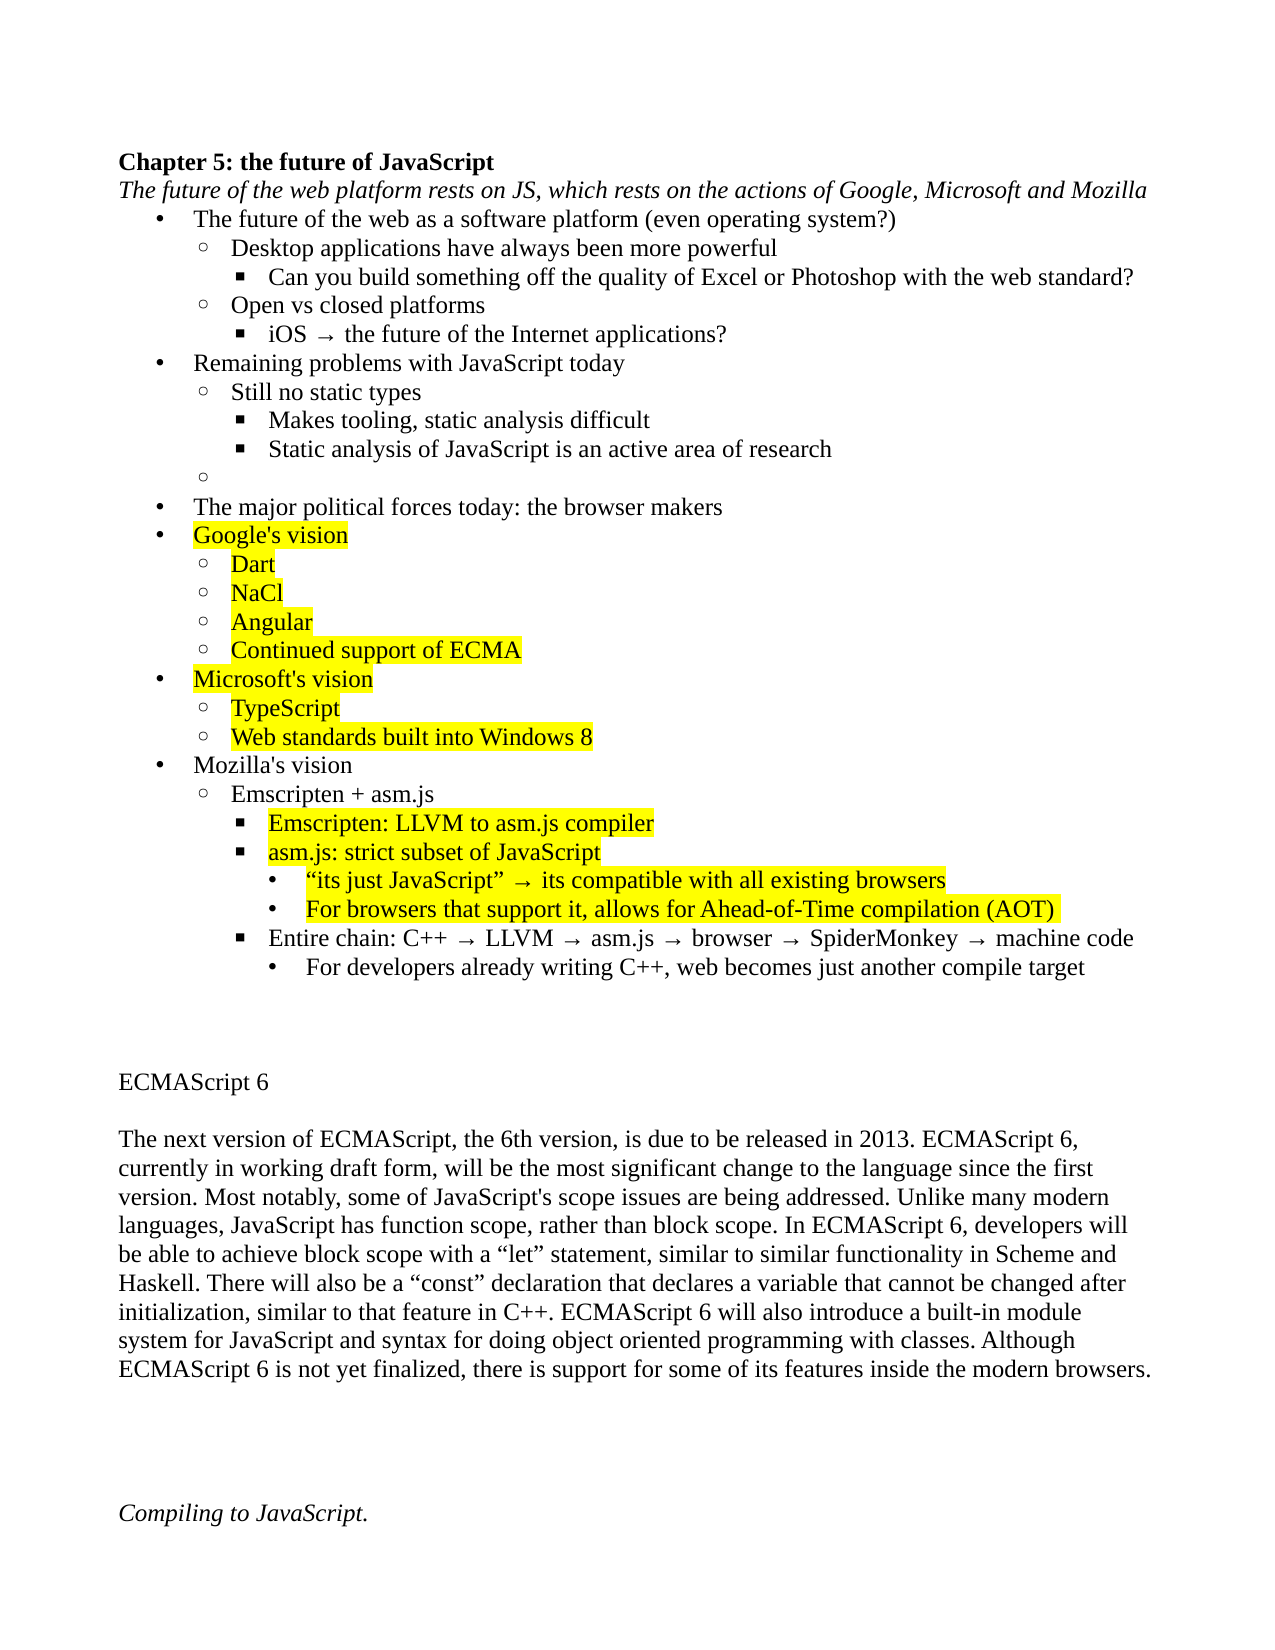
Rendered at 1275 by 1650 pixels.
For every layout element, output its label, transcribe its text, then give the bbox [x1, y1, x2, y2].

list Desktop applications have always been more powerful [193, 233, 1157, 262]
list Static analysis of JavaScript is an active area of research [231, 434, 1157, 463]
list Dart [193, 549, 1157, 578]
list asm.js: strict subset of JavaScript [231, 837, 1157, 866]
list Microsoft's vision [156, 664, 1157, 693]
list Continued support of ECMA [193, 636, 1157, 664]
list Emscripten: LLVM to asm.js compiler [231, 808, 1157, 837]
list Makes tooling, static analysis difficult [231, 406, 1157, 434]
list Can you build something off the quality of Excel or Photoshop with the web standard? [231, 262, 1157, 291]
list Web standards built into Windows 8 [193, 722, 1157, 751]
text ECMAScript 6 [118, 1067, 1157, 1096]
list NaCl [193, 578, 1157, 607]
list The future of the web as a software platform (even operating system?) [156, 204, 1157, 233]
list Emscripten + asm.js [193, 779, 1157, 808]
list For developers already writing C++, web becomes just another compile target [268, 952, 1157, 981]
text Chapter 5: the future of JavaScript [118, 147, 1157, 176]
list Angular [193, 607, 1157, 636]
list “its just JavaScript” → its compatible with all existing browsers [268, 866, 1157, 894]
list TypeScript [193, 693, 1157, 722]
list For browsers that support it, allows for Ahead-of-Time compilation (AOT) [268, 894, 1157, 923]
list Entire chain: C++ → LLVM → asm.js → browser → SpiderMonkey → machine code [231, 923, 1157, 952]
list Still no static types [193, 377, 1157, 406]
text The next version of ECMAScript, the 6th version, is due to be released in 2013. ECMAScript 6, currently in working draft form, will be the most significant change to the language since the first version. Most notably, some of JavaScript's scope issues are being addressed. Unlike many modern languages, JavaScript has function scope, rather than block scope. In ECMAScript 6, developers will be able to achieve block scope with a “let” statement, similar to similar functionality in Scheme and Haskell. There will also be a “const” declaration that declares a variable that cannot be changed after initialization, similar to that feature in C++. ECMAScript 6 will also introduce a built-in module system for JavaScript and syntax for doing object oriented programming with classes. Although ECMAScript 6 is not yet finalized, there is support for some of its features inside the modern browsers. [118, 1124, 1157, 1383]
list Remaining problems with JavaScript today [156, 348, 1157, 377]
list iOS → the future of the Internet applications? [231, 319, 1157, 348]
list The major political forces today: the browser makers [156, 492, 1157, 521]
list Google's vision [156, 521, 1157, 549]
text The future of the web platform rests on JS, which rests on the actions of Google, Microsoft and Mozilla [118, 176, 1157, 204]
list Open vs closed platforms [193, 291, 1157, 319]
list Mozilla's vision [156, 751, 1157, 779]
text Compiling to JavaScript. [118, 1498, 1157, 1527]
